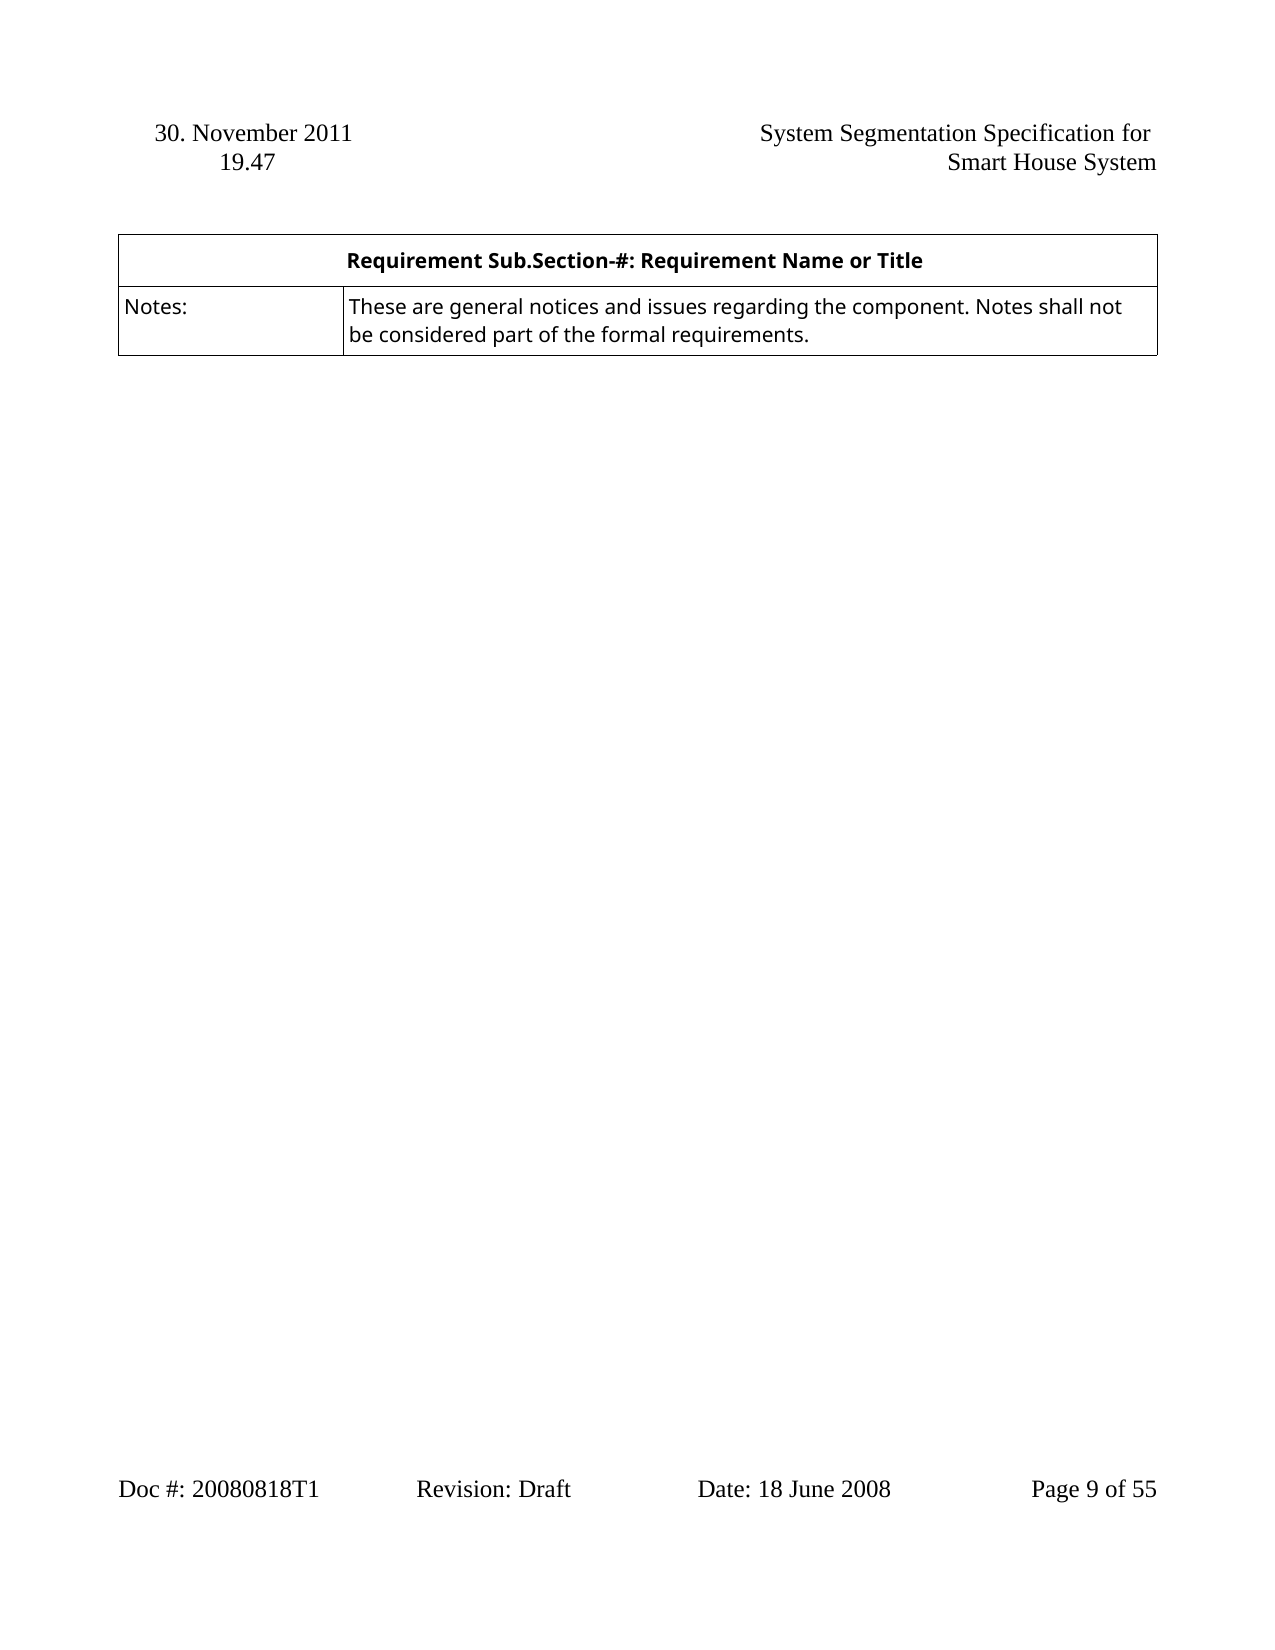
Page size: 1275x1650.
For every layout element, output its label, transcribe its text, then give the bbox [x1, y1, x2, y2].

table_header Requirement Sub.Section-#: Requirement Name or Title [119, 235, 1157, 286]
table_cell These are general notices and issues regarding the component. Notes shall not be considered part of the formal requirements. [344, 287, 1157, 355]
table_cell Notes: [119, 287, 343, 355]
